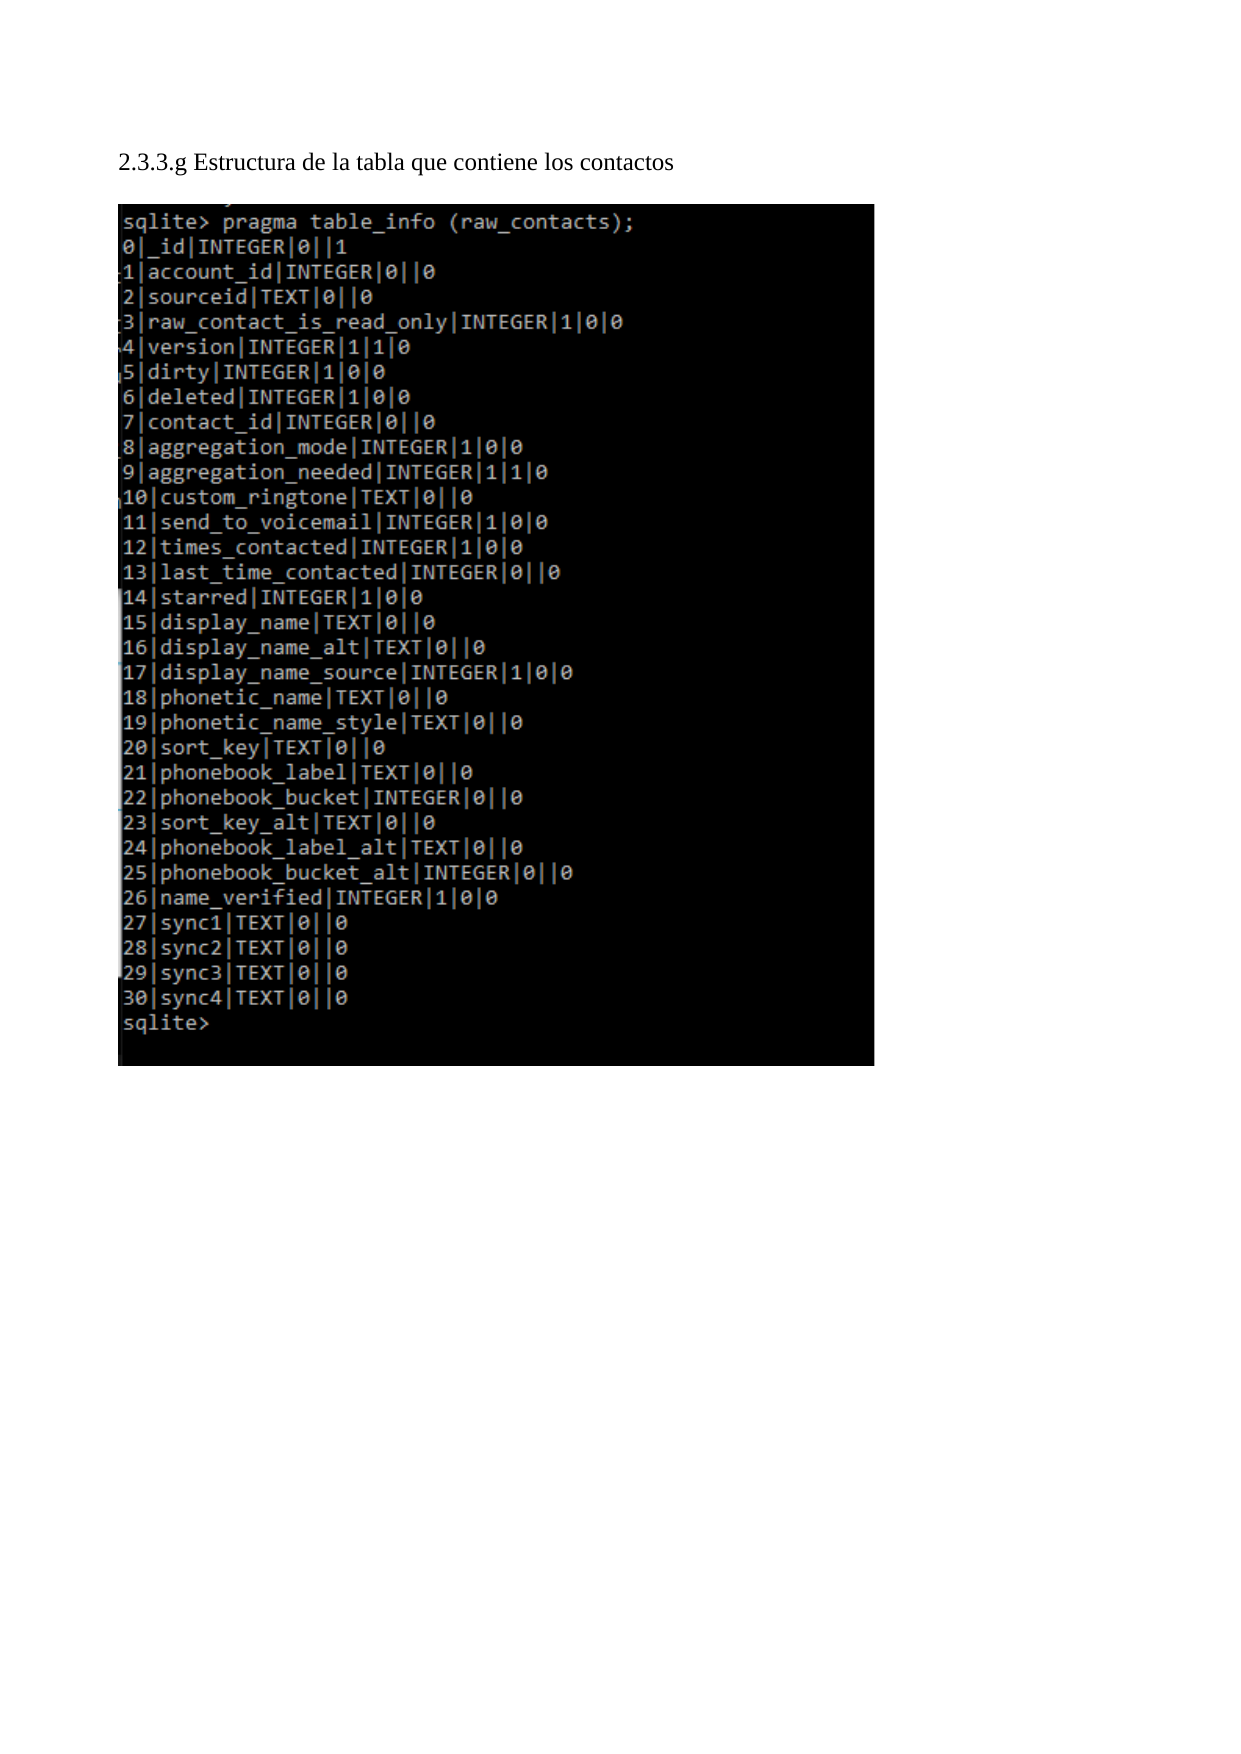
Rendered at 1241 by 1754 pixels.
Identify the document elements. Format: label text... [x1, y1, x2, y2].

text 2.3.3.g Estructura de la tabla que contiene los contactos [118, 147, 1122, 176]
